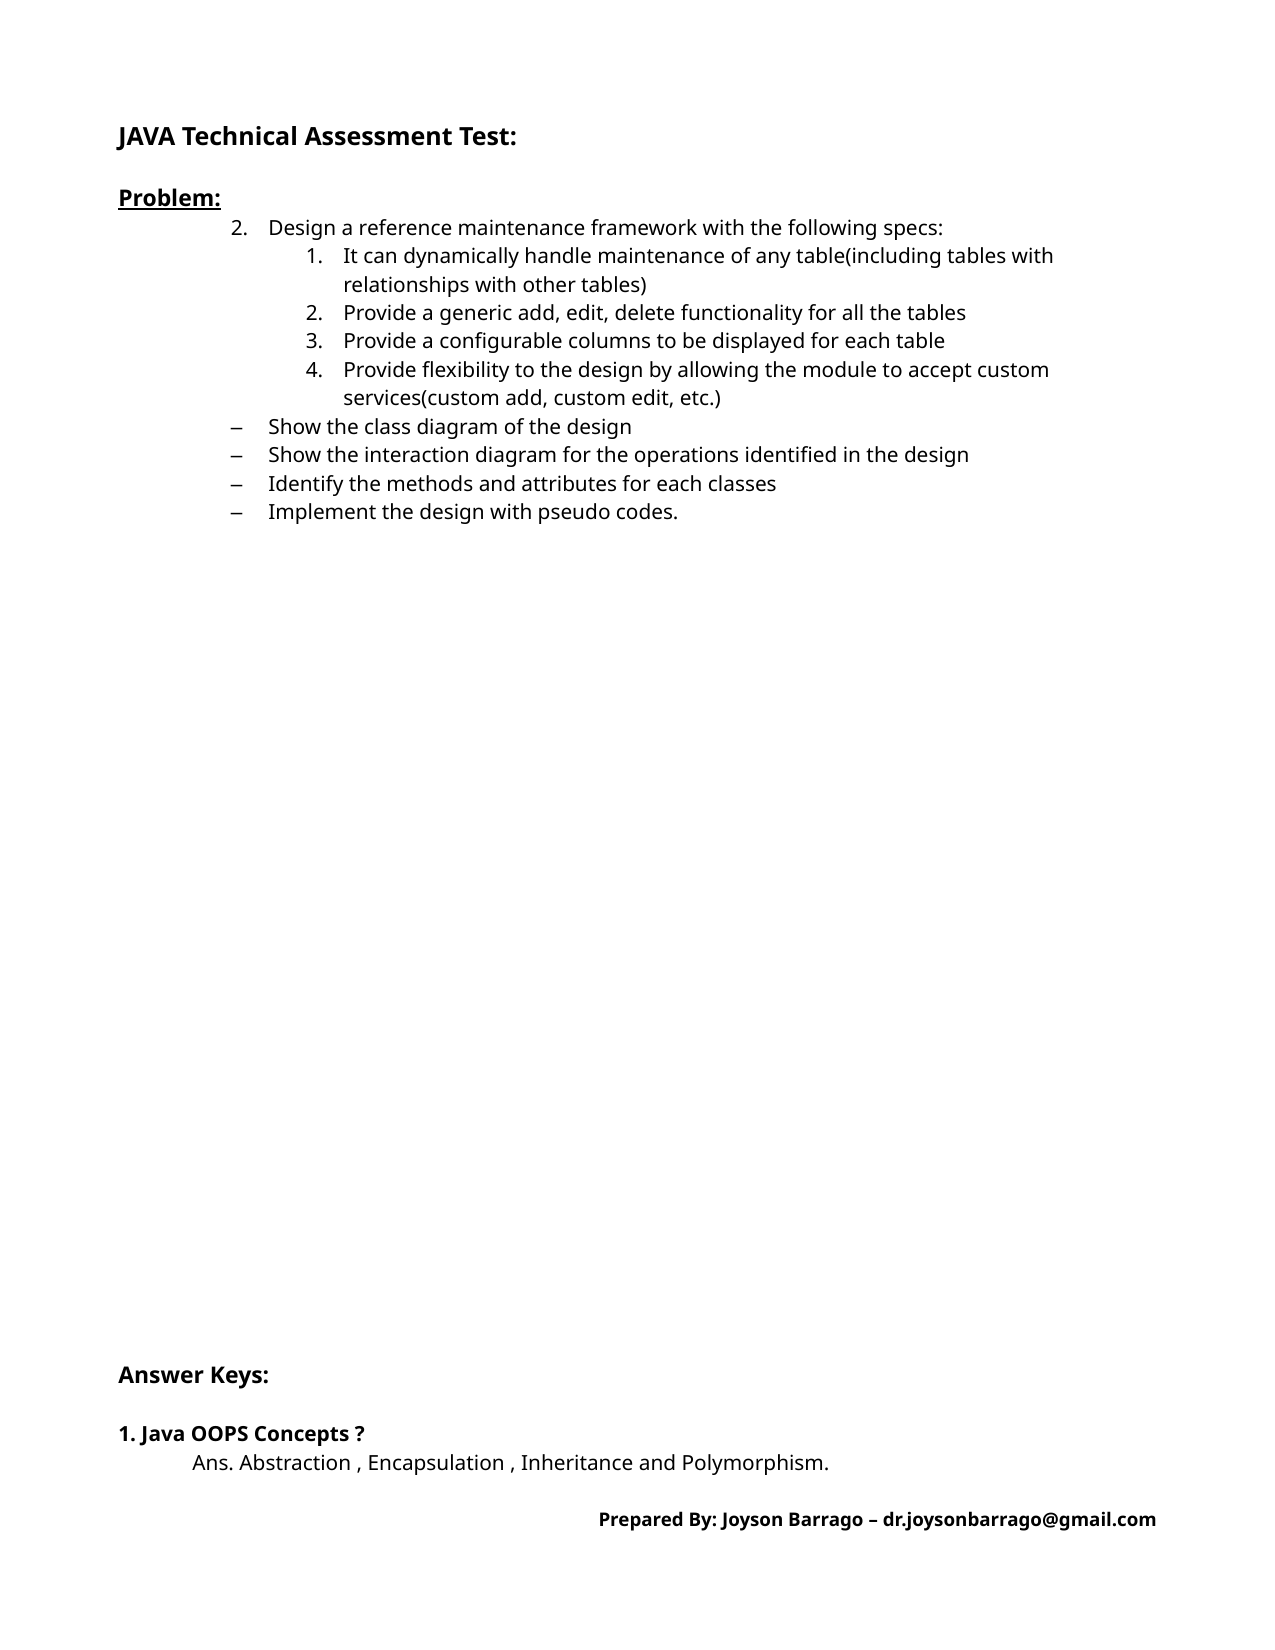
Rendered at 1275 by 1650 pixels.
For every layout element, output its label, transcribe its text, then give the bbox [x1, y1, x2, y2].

list Show the class diagram of the design [231, 412, 1157, 440]
list Provide a generic add, edit, delete functionality for all the tables [306, 298, 1157, 327]
text Answer Keys: [118, 1359, 1157, 1391]
list Provide a configurable columns to be displayed for each table [306, 327, 1157, 355]
list It can dynamically handle maintenance of any table(including tables with relationships with other tables) [306, 241, 1157, 298]
text Problem: [118, 182, 1157, 213]
text 1. Java OOPS Concepts ? Ans. Abstraction , Encapsulation , Inheritance and Polymorphism. [118, 1419, 1157, 1476]
list Implement the design with pseudo codes. [231, 497, 1157, 526]
list Show the interaction diagram for the operations identified in the design [231, 440, 1157, 469]
list Identify the methods and attributes for each classes [231, 469, 1157, 497]
list Provide flexibility to the design by allowing the module to accept custom services(custom add, custom edit, etc.) [306, 355, 1157, 412]
list Design a reference maintenance framework with the following specs: [231, 213, 1157, 241]
